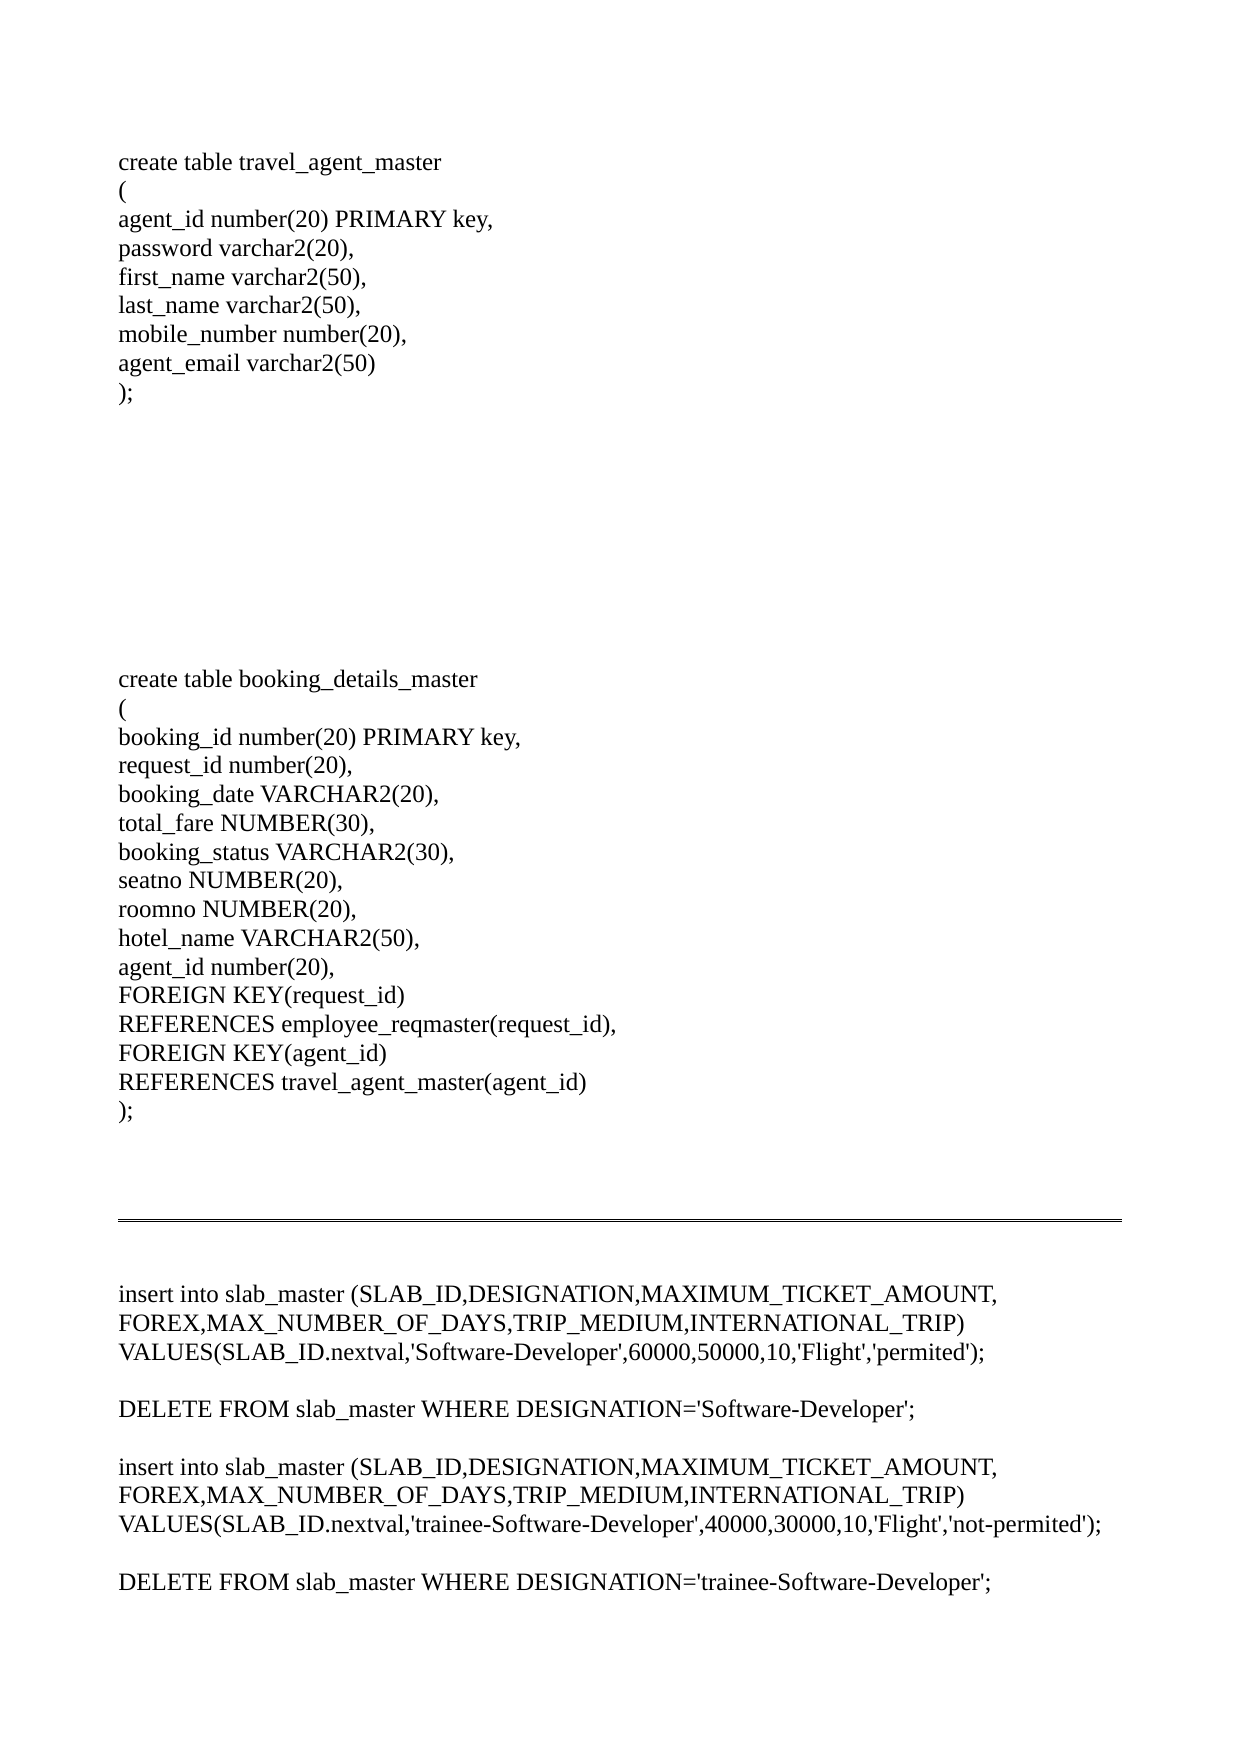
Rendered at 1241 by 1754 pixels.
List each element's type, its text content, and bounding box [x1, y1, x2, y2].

text FOREX,MAX_NUMBER_OF_DAYS,TRIP_MEDIUM,INTERNATIONAL_TRIP) [118, 1308, 1122, 1337]
text booking_status VARCHAR2(30), [118, 837, 1122, 866]
text insert into slab_master (SLAB_ID,DESIGNATION,MAXIMUM_TICKET_AMOUNT, [118, 1452, 1122, 1480]
text last_name varchar2(50), [118, 291, 1122, 319]
text mobile_number number(20), [118, 319, 1122, 348]
text hotel_name VARCHAR2(50), [118, 923, 1122, 952]
text DELETE FROM slab_master WHERE DESIGNATION='trainee-Software-Developer'; [118, 1567, 1122, 1595]
text REFERENCES travel_agent_master(agent_id) [118, 1067, 1122, 1096]
text FOREX,MAX_NUMBER_OF_DAYS,TRIP_MEDIUM,INTERNATIONAL_TRIP) [118, 1480, 1122, 1509]
text FOREIGN KEY(agent_id) [118, 1038, 1122, 1067]
text ); [118, 377, 1122, 406]
text insert into slab_master (SLAB_ID,DESIGNATION,MAXIMUM_TICKET_AMOUNT, [118, 1279, 1122, 1308]
text seatno NUMBER(20), [118, 866, 1122, 894]
text REFERENCES employee_reqmaster(request_id), [118, 1009, 1122, 1038]
text roomno NUMBER(20), [118, 894, 1122, 923]
text booking_date VARCHAR2(20), [118, 779, 1122, 808]
text VALUES(SLAB_ID.nextval,'Software-Developer',60000,50000,10,'Flight','permited'); [118, 1337, 1122, 1365]
text total_fare NUMBER(30), [118, 808, 1122, 837]
text create table booking_details_master [118, 664, 1122, 693]
text agent_id number(20), [118, 952, 1122, 981]
text DELETE FROM slab_master WHERE DESIGNATION='Software-Developer'; [118, 1394, 1122, 1423]
text booking_id number(20) PRIMARY key, [118, 722, 1122, 751]
text ); [118, 1096, 1122, 1124]
text password varchar2(20), [118, 233, 1122, 262]
text request_id number(20), [118, 751, 1122, 779]
text create table travel_agent_master [118, 147, 1122, 176]
text agent_email varchar2(50) [118, 348, 1122, 377]
text VALUES(SLAB_ID.nextval,'trainee-Software-Developer',40000,30000,10,'Flight','not-permited'); [118, 1509, 1122, 1538]
text ( [118, 176, 1122, 204]
text FOREIGN KEY(request_id) [118, 981, 1122, 1009]
text first_name varchar2(50), [118, 262, 1122, 291]
text ( [118, 693, 1122, 722]
text agent_id number(20) PRIMARY key, [118, 204, 1122, 233]
